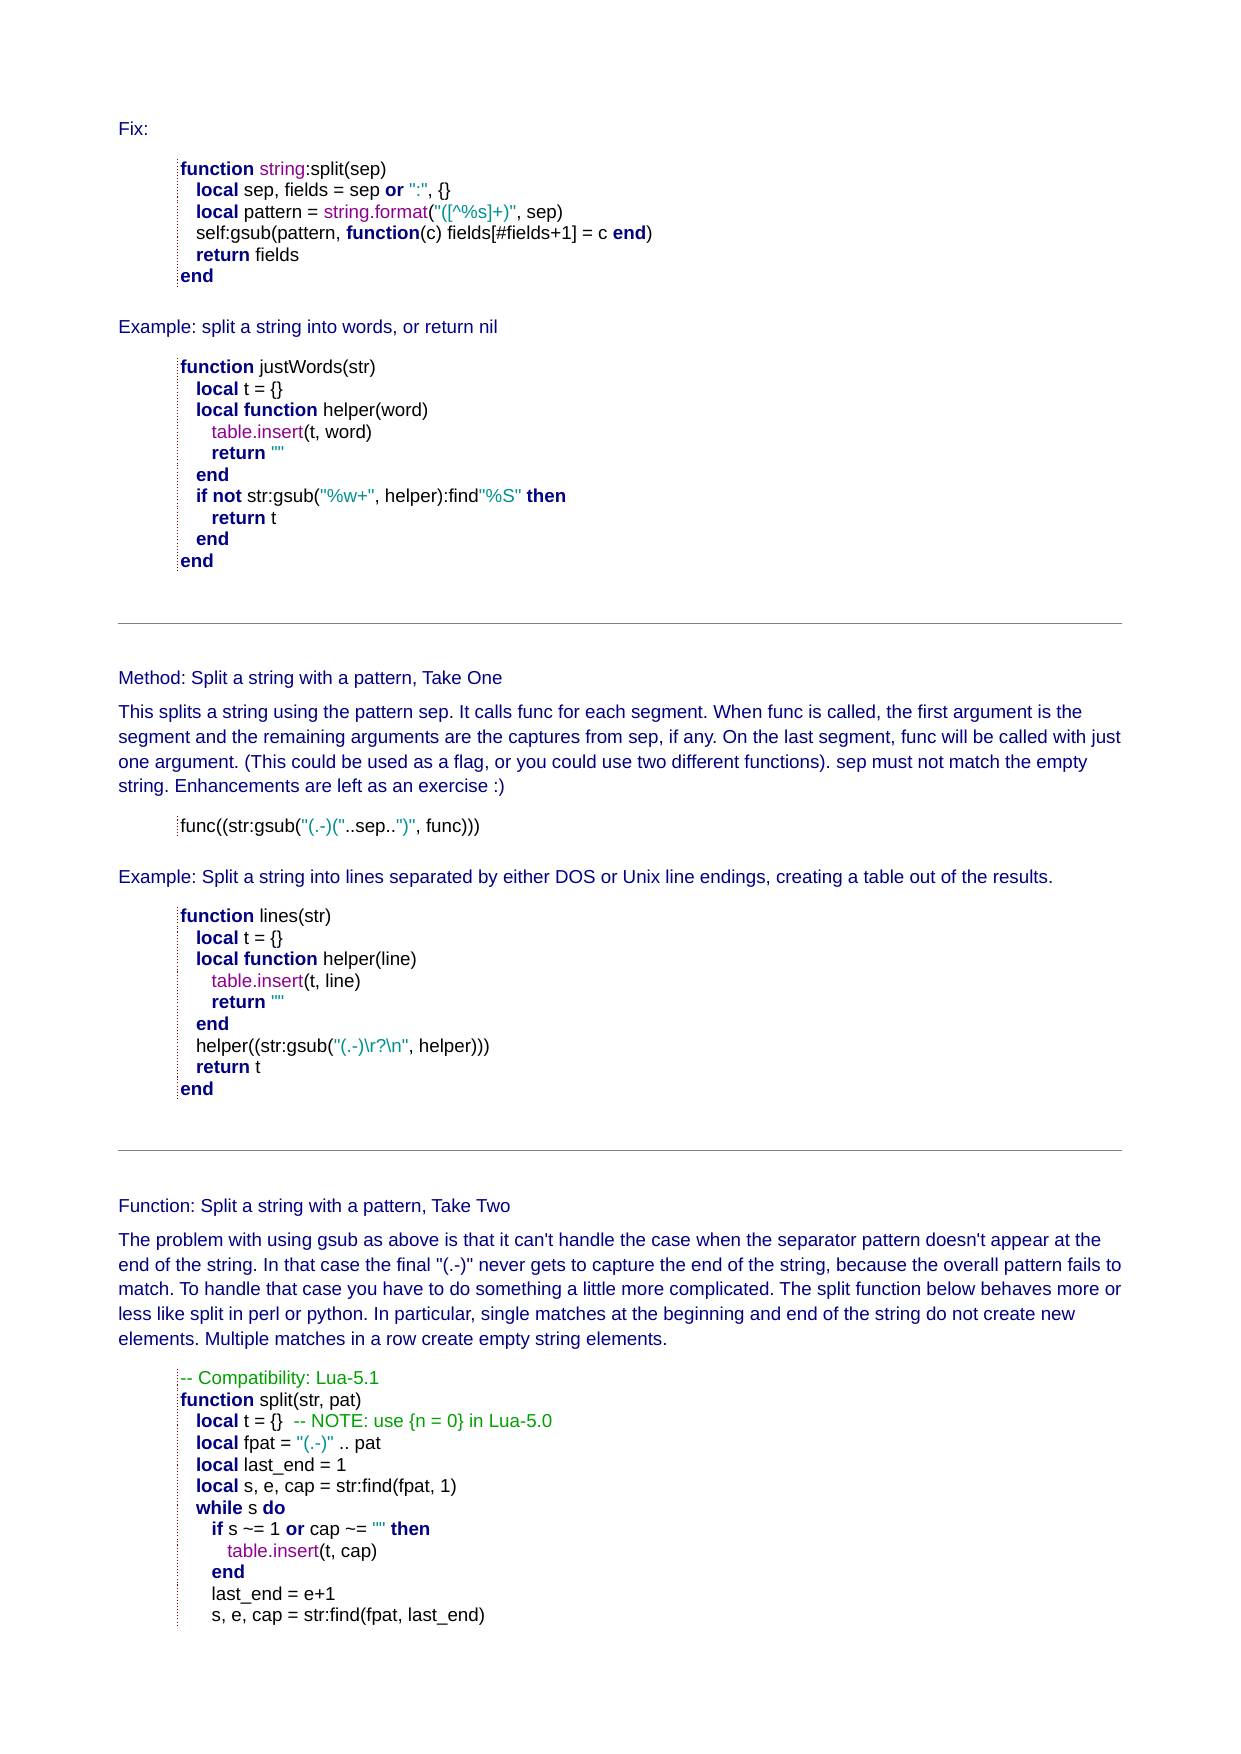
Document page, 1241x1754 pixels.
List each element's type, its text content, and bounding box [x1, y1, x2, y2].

text return t [177, 507, 1122, 528]
text end [177, 1561, 1122, 1583]
text local pattern = string.format("([^%s]+)", sep) [177, 201, 1122, 222]
text return "" [177, 991, 1122, 1013]
text end [177, 463, 1122, 485]
text -- Compatibility: Lua-5.1 [177, 1367, 1122, 1389]
text self:gsub(pattern, function(c) fields[#fields+1] = c end) [177, 222, 1122, 244]
text end [177, 265, 1122, 287]
text last_end = e+1 [177, 1583, 1122, 1604]
text function split(str, pat) [177, 1389, 1122, 1410]
text local function helper(line) [177, 948, 1122, 970]
text local fpat = "(.-)" .. pat [177, 1432, 1122, 1453]
text if not str:gsub("%w+", helper):find"%S" then [177, 485, 1122, 507]
text Example: Split a string into lines separated by either DOS or Unix line endings, creating a table out of the results. [118, 866, 1122, 887]
text local s, e, cap = str:find(fpat, 1) [177, 1475, 1122, 1496]
text while s do [177, 1496, 1122, 1518]
text local t = {} [177, 377, 1122, 399]
text Fix: [118, 118, 1122, 140]
text return "" [177, 442, 1122, 463]
text helper((str:gsub("(.-)\r?\n", helper))) [177, 1034, 1122, 1056]
text table.insert(t, cap) [177, 1539, 1122, 1561]
text function lines(str) [177, 905, 1122, 927]
text function string:split(sep) [177, 157, 1122, 179]
text local t = {} [177, 927, 1122, 948]
text end [177, 550, 1122, 571]
text local function helper(word) [177, 399, 1122, 420]
text local t = {} -- NOTE: use {n = 0} in Lua-5.0 [177, 1410, 1122, 1432]
text end [177, 1013, 1122, 1034]
text The problem with using gsub as above is that it can't handle the case when the separator pattern doesn't appear at the end of the string. In that case the final "(.-)" never gets to capture the end of the string, because the overall pattern fails to match. To handle that case you have to do something a little more complicated. The split function below behaves more or less like split in perl or python. In particular, single matches at the beginning and end of the string do not create new elements. Multiple matches in a row create empty string elements. [118, 1228, 1122, 1349]
text local last_end = 1 [177, 1453, 1122, 1475]
text return fields [177, 244, 1122, 265]
text function justWords(str) [177, 356, 1122, 377]
text end [177, 528, 1122, 550]
text local sep, fields = sep or ":", {} [177, 179, 1122, 201]
text This splits a string using the pattern sep. It calls func for each segment. When func is called, the first argument is the segment and the remaining arguments are the captures from sep, if any. On the last segment, func will be called with just one argument. (This could be used as a flag, or you could use two different functions). sep must not match the empty string. Enhancements are left as an exercise :) [118, 701, 1122, 797]
text end [177, 1077, 1122, 1099]
text Example: split a string into words, or return nil [118, 316, 1122, 338]
text table.insert(t, word) [177, 420, 1122, 442]
text table.insert(t, line) [177, 970, 1122, 991]
subtitle Function: Split a string with a pattern, Take Two [118, 1194, 1122, 1216]
text func((str:gsub("(.-)("..sep..")", func))) [177, 814, 1122, 836]
text return t [177, 1056, 1122, 1077]
subtitle Method: Split a string with a pattern, Take One [118, 667, 1122, 688]
text s, e, cap = str:find(fpat, last_end) [177, 1604, 1122, 1626]
text if s ~= 1 or cap ~= "" then [177, 1518, 1122, 1539]
